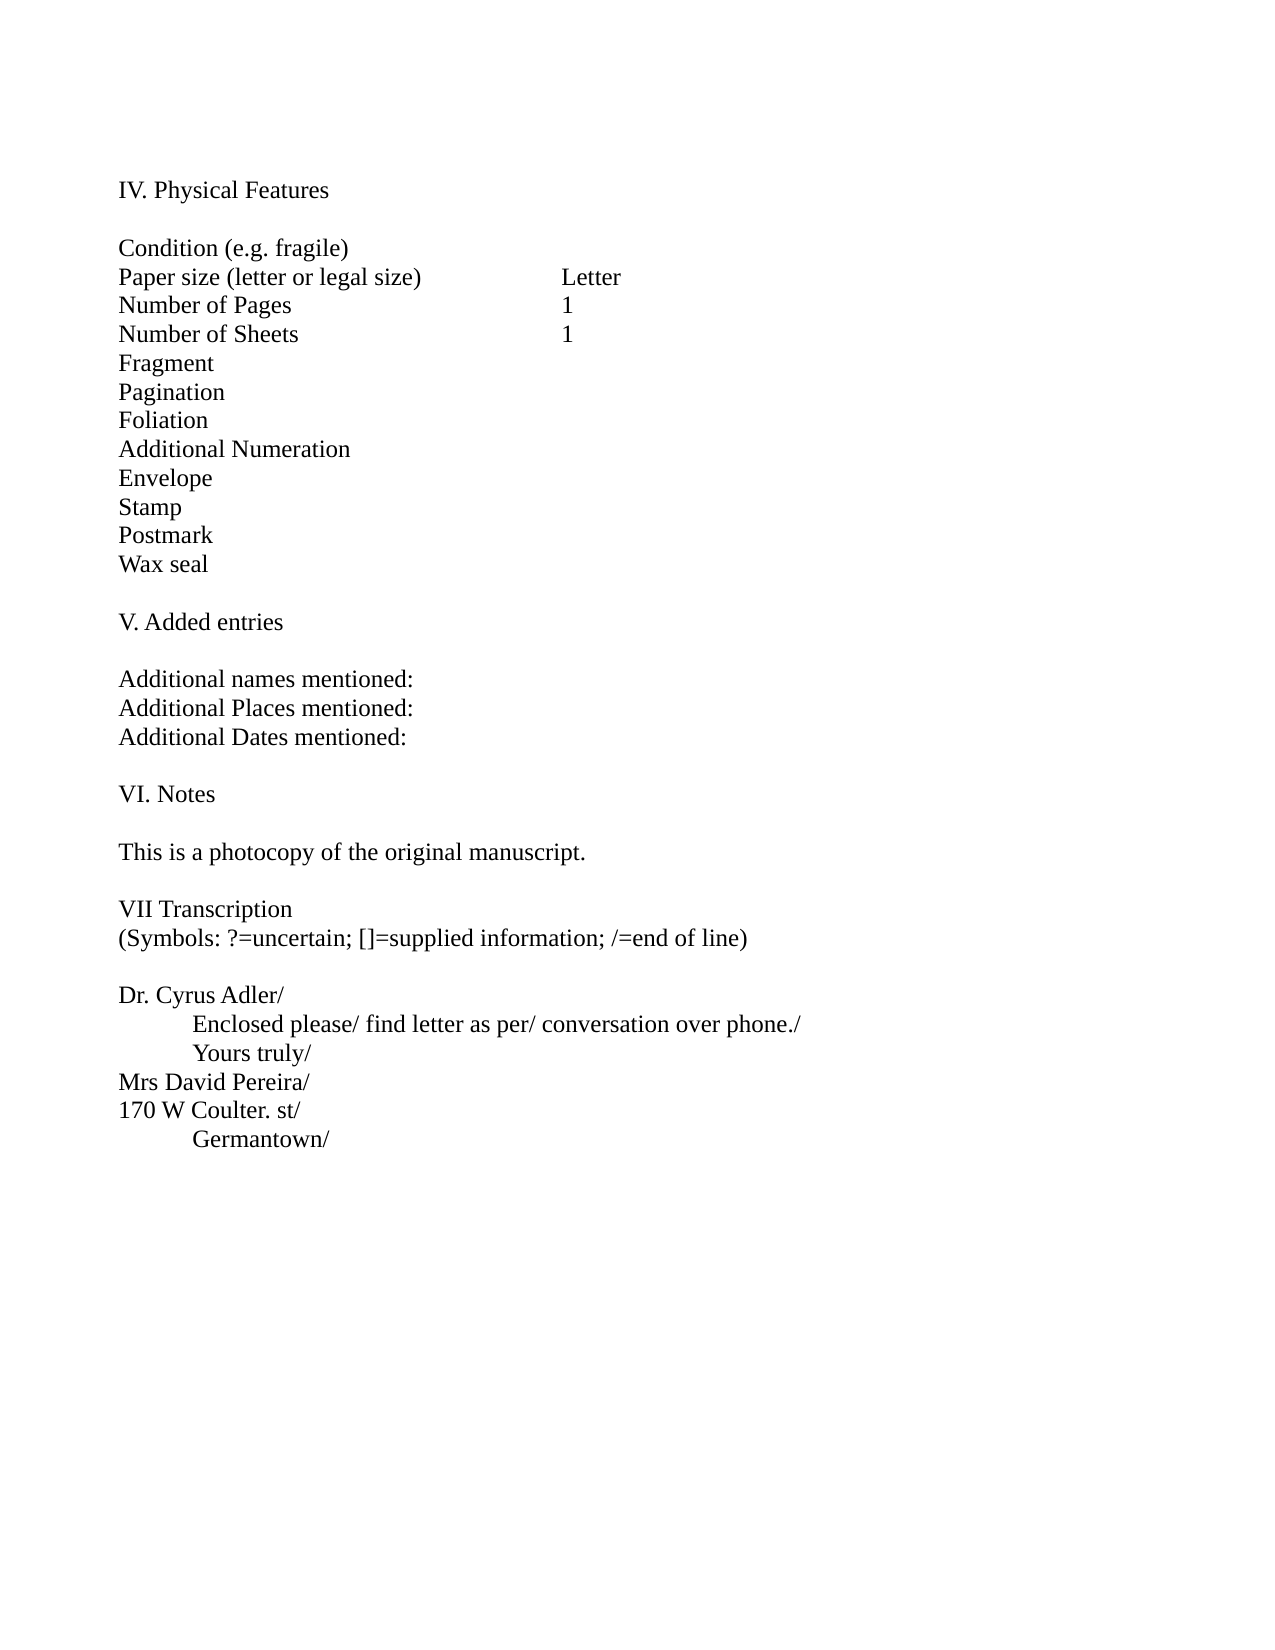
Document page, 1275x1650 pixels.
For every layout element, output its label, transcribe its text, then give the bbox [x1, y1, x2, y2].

text Condition (e.g. fragile) [118, 233, 1157, 262]
text Stamp [118, 492, 1157, 521]
text Enclosed please/ find letter as per/ conversation over phone./ [118, 1009, 1157, 1038]
text Dr. Cyrus Adler/ [118, 981, 1157, 1009]
text Mrs David Pereira/ [118, 1067, 1157, 1096]
text Wax seal [118, 549, 1157, 578]
text Number of Pages 1 [118, 291, 1157, 319]
text Additional names mentioned: [118, 664, 1157, 693]
text VII Transcription [118, 894, 1157, 923]
text Additional Numeration [118, 434, 1157, 463]
text Postma rk [118, 521, 1157, 549]
text Number of Sheets 1 [118, 319, 1157, 348]
text Paper size (letter or legal size) Letter [118, 262, 1157, 291]
text VI. Notes [118, 779, 1157, 808]
text Foliation [118, 406, 1157, 434]
text 170 W Coulter. st/ [118, 1096, 1157, 1124]
text Germantown/ [118, 1124, 1157, 1153]
text Additional Places mentioned: [118, 693, 1157, 722]
text Fragment [118, 348, 1157, 377]
text This is a photocopy of the original manuscript. [118, 837, 1157, 866]
text Envelope [118, 463, 1157, 492]
text (Symbols: ?=uncertain; []=supplied information; /=end of line) [118, 923, 1157, 952]
text Yours truly/ [118, 1038, 1157, 1067]
text Additional Dates mentioned: [118, 722, 1157, 751]
text IV. Physical Features [118, 176, 1157, 204]
text V. Added entries [118, 607, 1157, 636]
text Pagination [118, 377, 1157, 406]
